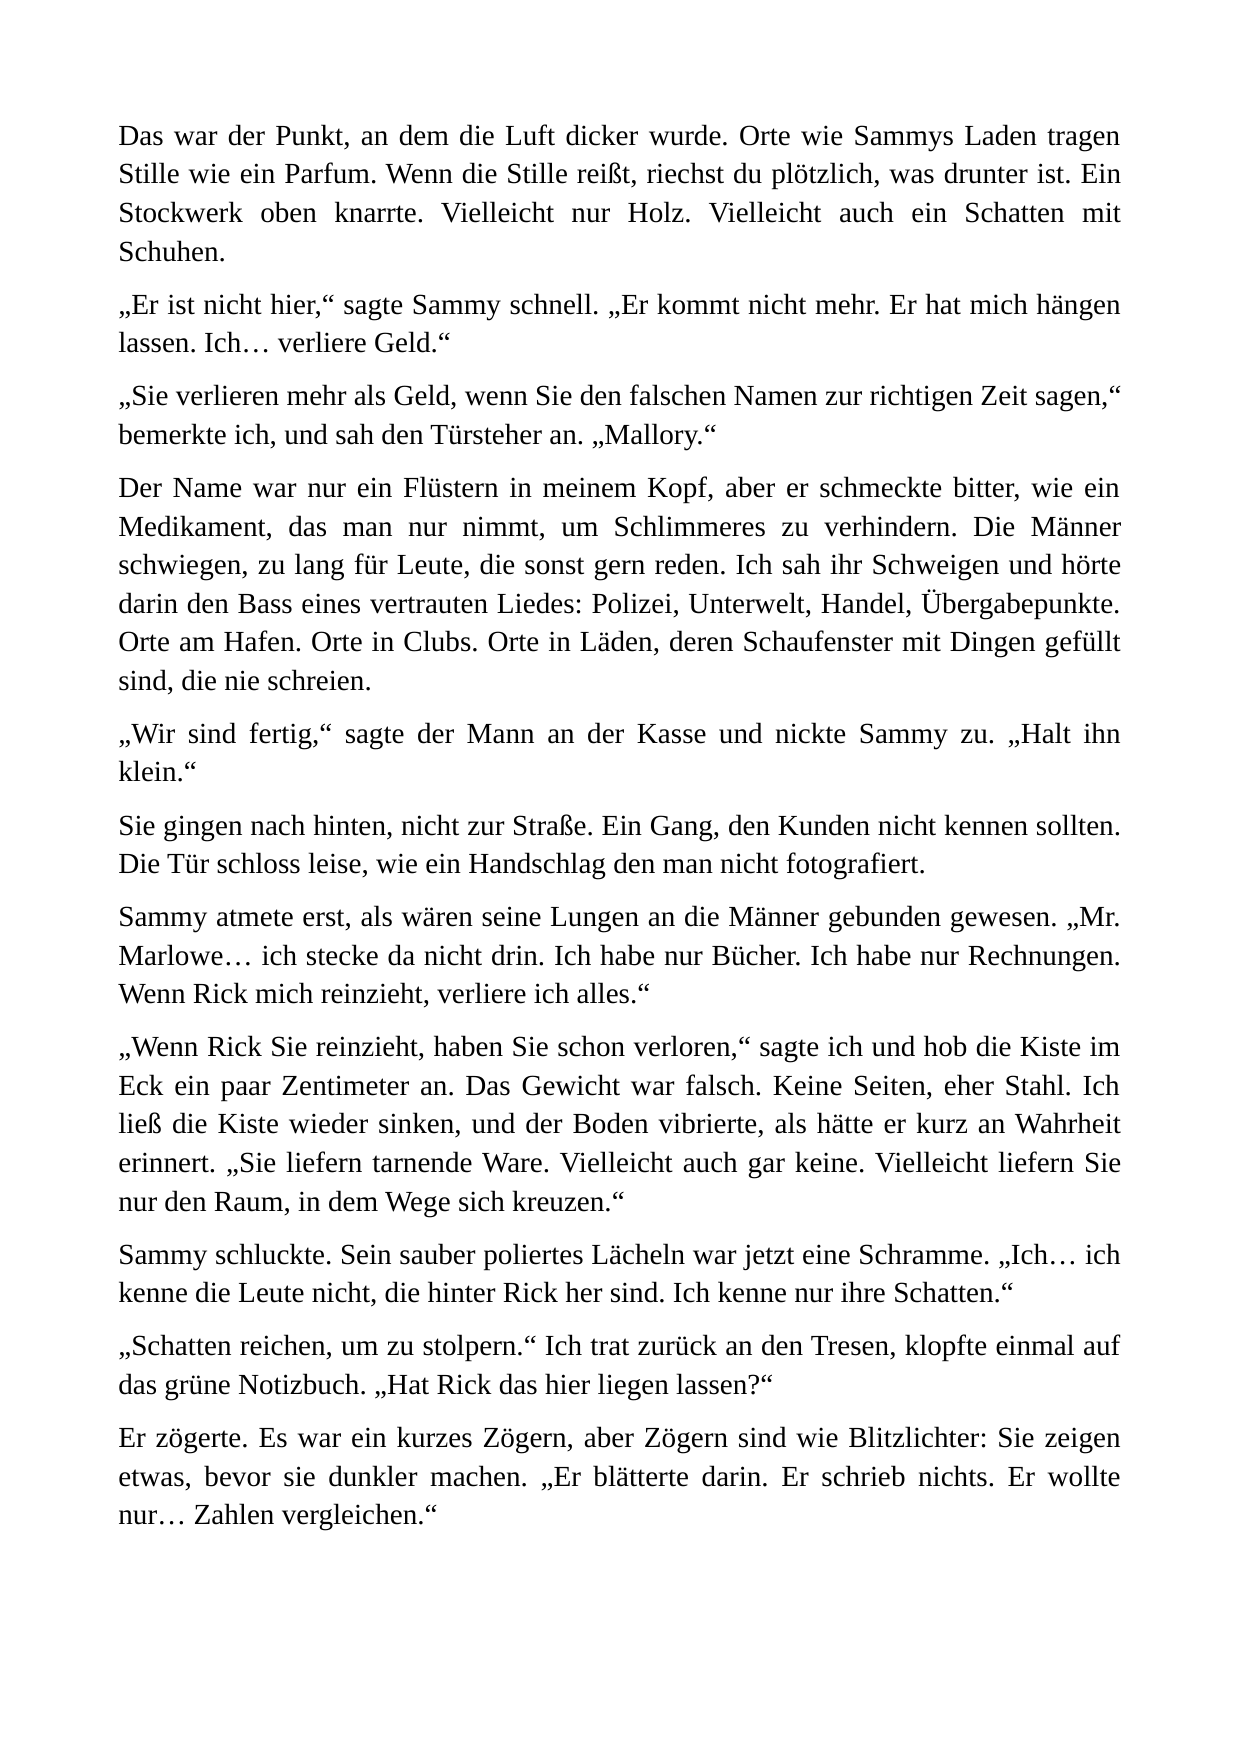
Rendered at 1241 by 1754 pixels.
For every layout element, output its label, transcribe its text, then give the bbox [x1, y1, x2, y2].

text Sammy atmete erst, als wären seine Lungen an die Männer gebunden gewesen. „Mr. Marlowe… ich stecke da nicht drin. Ich habe nur Bücher. Ich habe nur Rechnungen. Wenn Rick mich reinzieht, verliere ich alles.“ [118, 899, 1122, 1010]
text Das war der Punkt, an dem die Luft dicker wurde. Orte wie Sammys Laden tragen Stille wie ein Parfum. Wenn die Stille reißt, riechst du plötzlich, was drunter ist. Ein Stockwerk oben knarrte. Vielleicht nur Holz. Vielleicht auch ein Schatten mit Schuhen. [118, 118, 1122, 267]
text Sammy schluckte. Sein sauber poliertes Lächeln war jetzt eine Schramme. „Ich… ich kenne die Leute nicht, die hinter Rick her sind. Ich kenne nur ihre Schatten.“ [118, 1237, 1122, 1309]
text „Er ist nicht hier,“ sagte Sammy schnell. „Er kommt nicht mehr. Er hat mich hängen lassen. Ich… verliere Geld.“ [118, 287, 1122, 359]
text Er zögerte. Es war ein kurzes Zögern, aber Zögern sind wie Blitzlichter: Sie zeigen etwas, bevor sie dunkler machen. „Er blätterte darin. Er schrieb nichts. Er wollte nur… Zahlen vergleichen.“ [118, 1420, 1122, 1531]
text Der Name war nur ein Flüstern in meinem Kopf, aber er schmeckte bitter, wie ein Medikament, das man nur nimmt, um Schlimmeres zu verhindern. Die Männer schwiegen, zu lang für Leute, die sonst gern reden. Ich sah ihr Schweigen und hörte darin den Bass eines vertrauten Liedes: Polizei, Unterwelt, Handel, Übergabepunkte. Orte am Hafen. Orte in Clubs. Orte in Läden, deren Schaufenster mit Dingen gefüllt sind, die nie schreien. [118, 470, 1122, 696]
text „Sie verlieren mehr als Geld, wenn Sie den falschen Namen zur richtigen Zeit sagen,“ bemerkte ich, und sah den Türsteher an. „Mallory.“ [118, 378, 1122, 451]
text „Schatten reichen, um zu stolpern.“ Ich trat zurück an den Tresen, klopfte einmal auf das grüne Notizbuch. „Hat Rick das hier liegen lassen?“ [118, 1328, 1122, 1401]
text „Wir sind fertig,“ sagte der Mann an der Kasse und nickte Sammy zu. „Halt ihn klein.“ [118, 716, 1122, 788]
text „Wenn Rick Sie reinzieht, haben Sie schon verloren,“ sagte ich und hob die Kiste im Eck ein paar Zentimeter an. Das Gewicht war falsch. Keine Seiten, eher Stahl. Ich ließ die Kiste wieder sinken, und der Boden vibrierte, als hätte er kurz an Wahrheit erinnert. „Sie liefern tarnende Ware. Vielleicht auch gar keine. Vielleicht liefern Sie nur den Raum, in dem Wege sich kreuzen.“ [118, 1029, 1122, 1217]
text Sie gingen nach hinten, nicht zur Straße. Ein Gang, den Kunden nicht kennen sollten. Die Tür schloss leise, wie ein Handschlag den man nicht fotografiert. [118, 808, 1122, 880]
